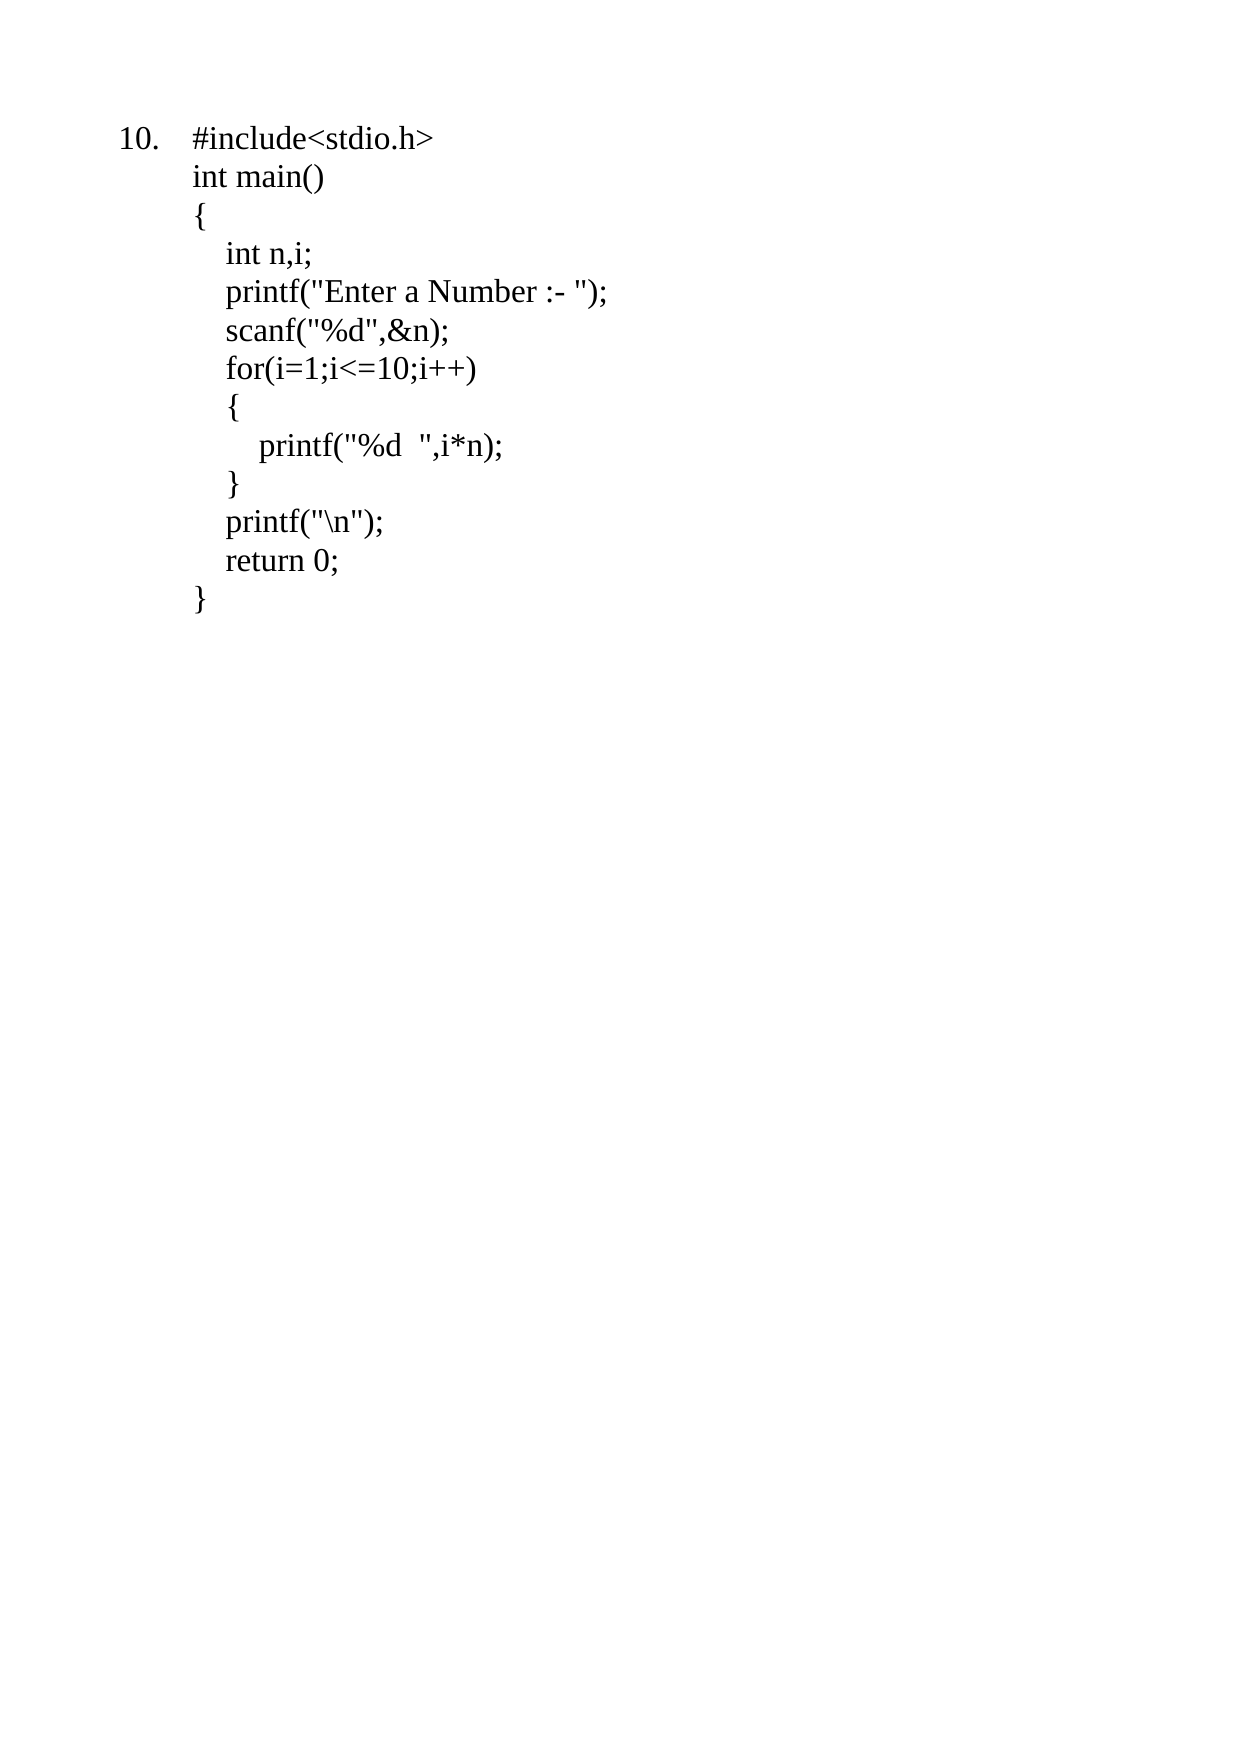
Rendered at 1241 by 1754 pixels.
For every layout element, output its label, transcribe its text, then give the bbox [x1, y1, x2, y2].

text printf("%d ",i*n); [118, 425, 1122, 463]
text } [118, 463, 1122, 501]
text { [118, 386, 1122, 425]
text return 0; [118, 540, 1122, 578]
text 10. #include<stdio.h> [118, 118, 1122, 156]
text printf("Enter a Number :- "); [118, 271, 1122, 310]
text for(i=1;i<=10;i++) [118, 348, 1122, 386]
text int n,i; [118, 233, 1122, 271]
text int main() [118, 156, 1122, 195]
text { [118, 195, 1122, 233]
text printf("\n"); [118, 501, 1122, 540]
text } [118, 578, 1122, 616]
text scanf("%d",&n); [118, 310, 1122, 348]
